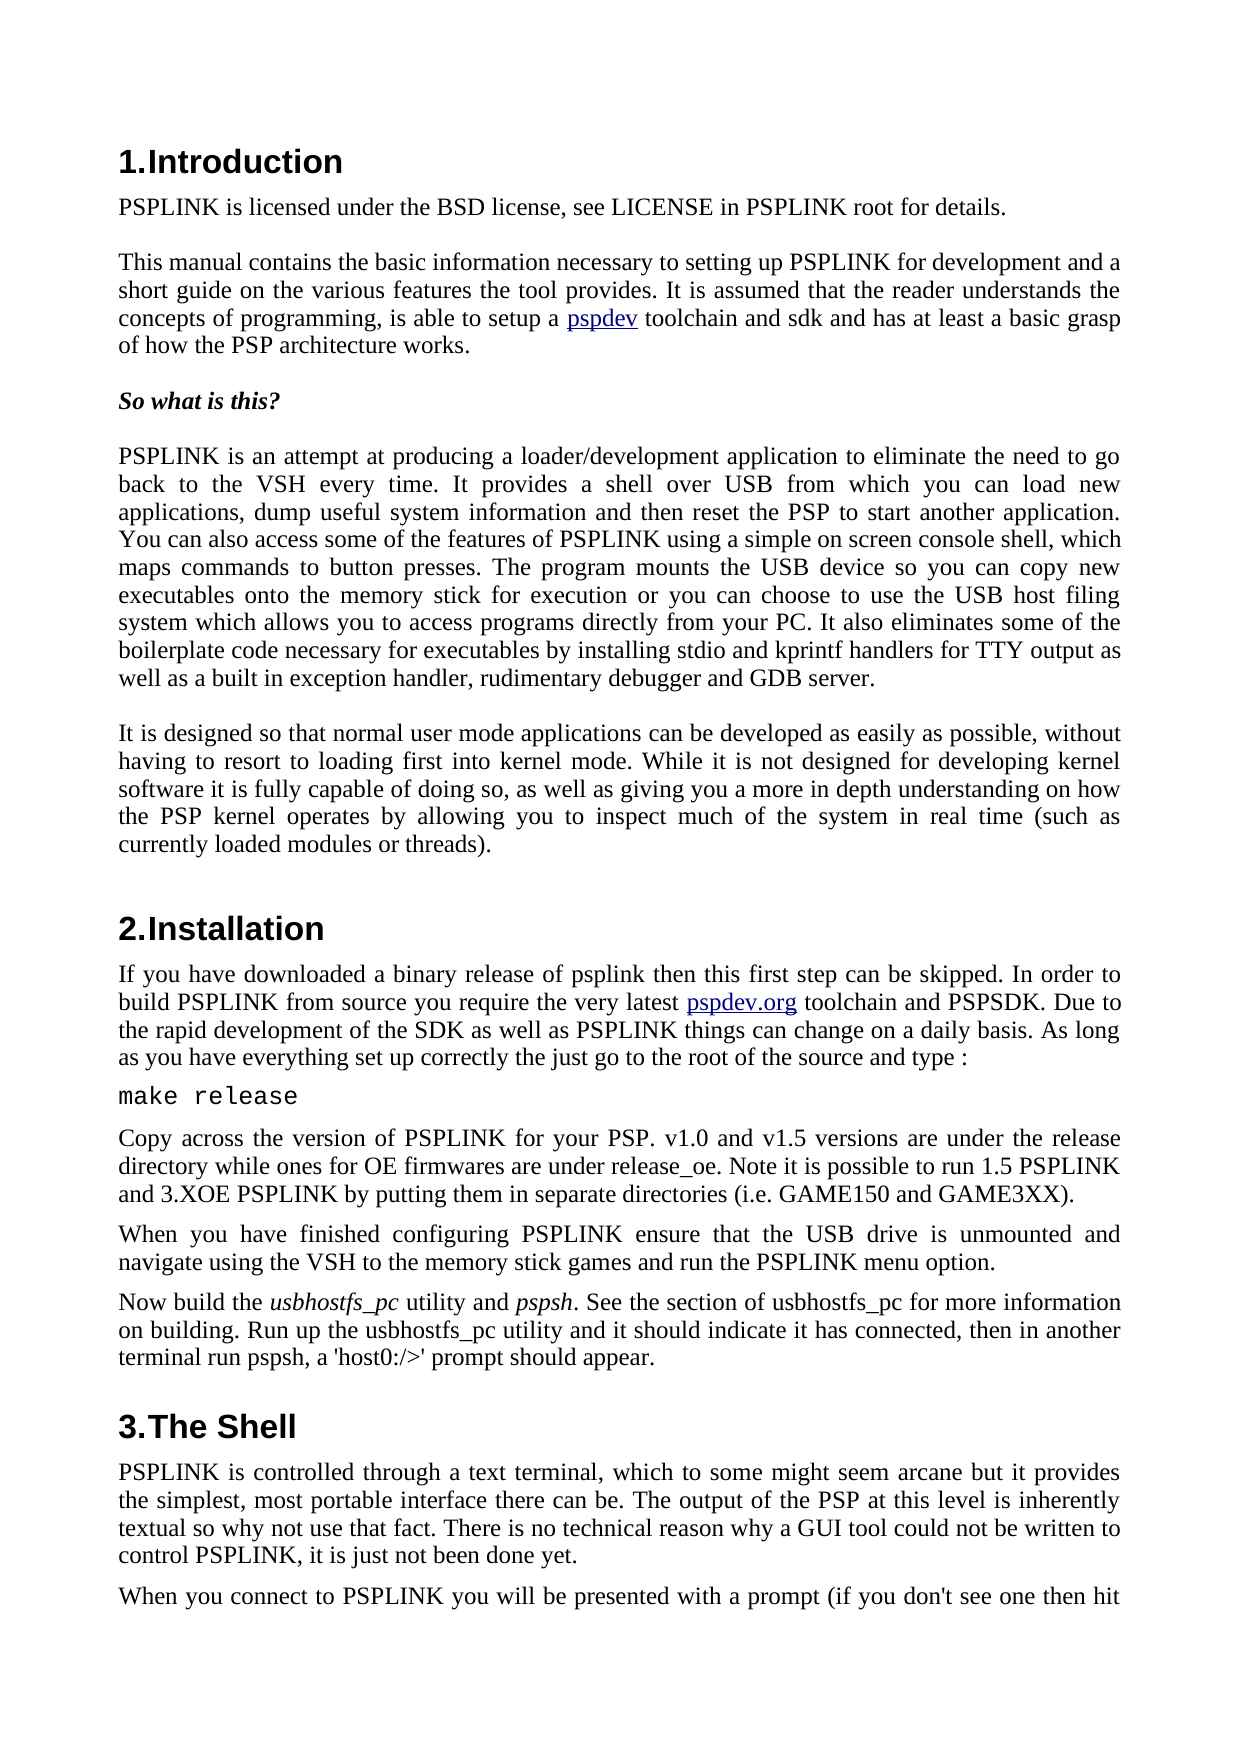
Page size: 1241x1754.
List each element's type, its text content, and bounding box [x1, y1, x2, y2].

text make release [118, 1084, 1122, 1112]
text This manual contains the basic information necessary to setting up PSPLINK for development and a short guide on the various features the tool provides. It is assumed that the reader understands the concepts of programming, is able to setup a pspdev toolchain and sdk and has at least a basic grasp of how the PSP architecture works. [118, 248, 1122, 359]
text PSPLINK is an attempt at producing a loader/development application to eliminate the need to go back to the VSH every time. It provides a shell over USB from which you can load new applications, dump useful system information and then reset the PSP to start another application. You can also access some of the features of PSPLINK using a simple on screen console shell, which maps commands to button presses. The program mounts the USB device so you can copy new executables onto the memory stick for execution or you can choose to use the USB host filing system which allows you to access programs directly from your PC. It also eliminates some of the boilerplate code necessary for executables by installing stdio and kprintf handlers for TTY output as well as a built in exception handler, rudimentary debugger and GDB server. [118, 442, 1122, 692]
text PSPLINK is licensed under the BSD license, see LICENSE in PSPLINK root for details. [118, 193, 1122, 221]
text Copy across the version of PSPLINK for your PSP. v1.0 and v1.5 versions are under the release directory while ones for OE firmwares are under release_oe. Note it is possible to run 1.5 PSPLINK and 3.XOE PSPLINK by putting them in separate directories (i.e. GAME150 and GAME3XX). [118, 1124, 1122, 1208]
text It is designed so that normal user mode applications can be developed as easily as possible, without having to resort to loading first into kernel mode. While it is not designed for developing kernel software it is fully capable of doing so, as well as giving you a more in depth understanding on how the PSP kernel operates by allowing you to inspect much of the system in real time (such as currently loaded modules or threads). [118, 719, 1122, 858]
subtitle The Shell [118, 1409, 1122, 1446]
text PSPLINK is controlled through a text terminal, which to some might seem arcane but it provides the simplest, most portable interface there can be. The output of the PSP at this level is inherently textual so why not use that fact. There is no technical reason why a GUI tool could not be written to control PSPLINK, it is just not been done yet. [118, 1458, 1122, 1569]
text When you connect to PSPLINK you will be presented with a prompt (if you don't see one then hit [118, 1582, 1122, 1609]
subtitle Introduction [118, 143, 1122, 180]
text When you have finished configuring PSPLINK ensure that the USB drive is unmounted and navigate using the VSH to the memory stick games and run the PSPLINK menu option. [118, 1220, 1122, 1276]
text Now build the usbhostfs_pc utility and pspsh. See the section of usbhostfs_pc for more information on building. Run up the usbhostfs_pc utility and it should indicate it has connected, then in another terminal run pspsh, a 'host0:/>' prompt should appear. [118, 1288, 1122, 1371]
text So what is this? [118, 387, 1122, 414]
text If you have downloaded a binary release of psplink then this first step can be skipped. In order to build PSPLINK from source you require the very latest pspdev.org toolchain and PSPSDK. Due to the rapid development of the SDK as well as PSPLINK things can change on a daily basis. As long as you have everything set up correctly the just go to the root of the source and type : [118, 960, 1122, 1071]
subtitle Installation [118, 911, 1122, 948]
